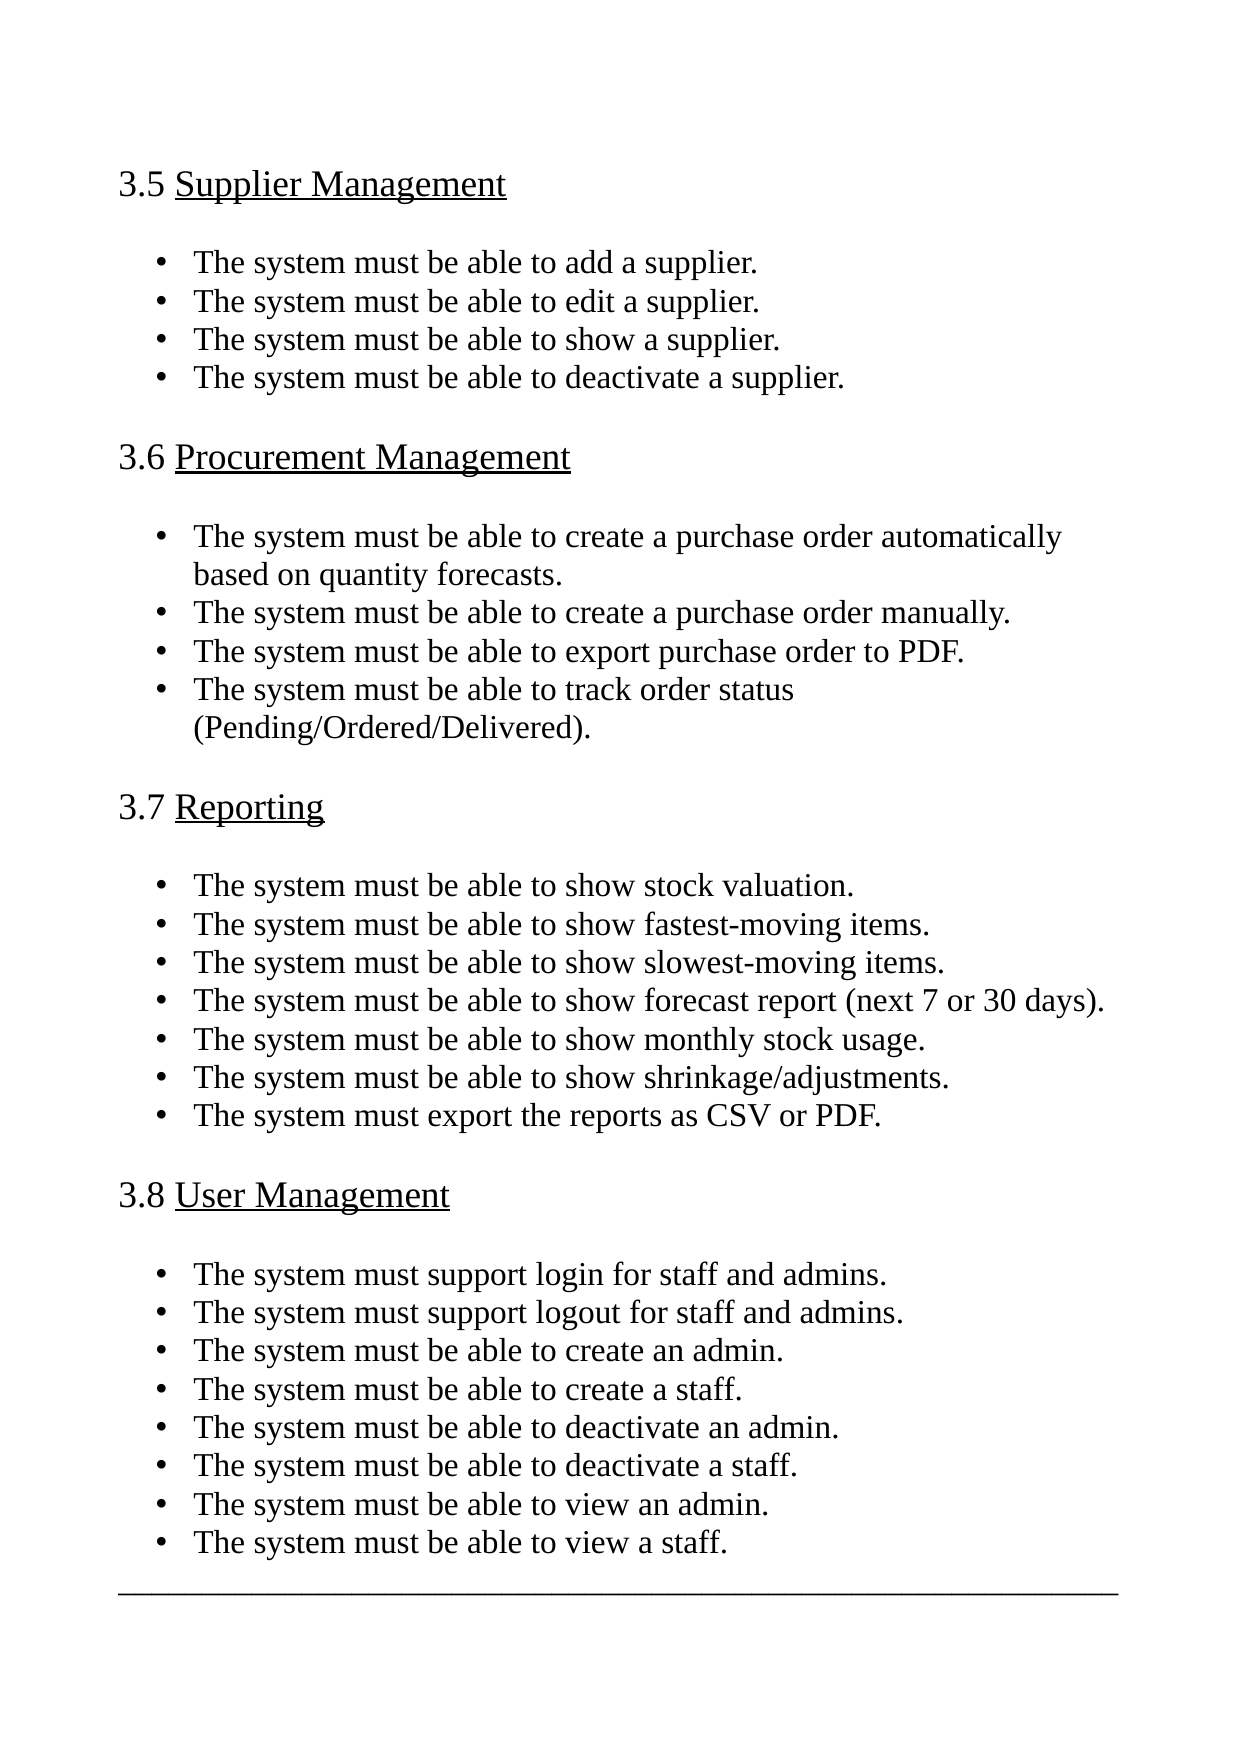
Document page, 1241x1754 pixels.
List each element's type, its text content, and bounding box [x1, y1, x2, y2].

list The system must be able to show shrinkage/adjustments. [156, 1057, 1122, 1096]
text 3.8 User Management [118, 1172, 1122, 1215]
list The system must be able to view a staff. [156, 1522, 1122, 1560]
list The system must be able to export purchase order to PDF. [156, 631, 1122, 669]
list The system must be able to show forecast report (next 7 or 30 days). [156, 981, 1122, 1019]
list The system must be able to show slowest-moving items. [156, 942, 1122, 981]
list The system must support logout for staff and admins. [156, 1292, 1122, 1330]
list The system must be able to show stock valuation. [156, 866, 1122, 904]
list The system must be able to edit a supplier. [156, 281, 1122, 319]
list The system must be able to create a purchase order manually. [156, 592, 1122, 631]
list The system must be able to show a supplier. [156, 319, 1122, 358]
list The system must be able to add a supplier. [156, 243, 1122, 281]
list The system must be able to deactivate a staff. [156, 1445, 1122, 1484]
list The system must be able to track order status (Pending/Ordered/Delivered). [156, 669, 1122, 746]
list The system must be able to deactivate a supplier. [156, 358, 1122, 396]
text 3.7 Reporting [118, 784, 1122, 827]
text 3.5 Supplier Management [118, 161, 1122, 204]
text 3.6 Procurement Management [118, 434, 1122, 477]
list The system must be able to create a purchase order automatically based on quantity forecasts. [156, 516, 1122, 592]
list The system must be able to view an admin. [156, 1484, 1122, 1522]
list The system must support login for staff and admins. [156, 1254, 1122, 1292]
list The system must be able to deactivate an admin. [156, 1407, 1122, 1445]
list The system must export the reports as CSV or PDF. [156, 1096, 1122, 1134]
list The system must be able to create a staff. [156, 1369, 1122, 1407]
list The system must be able to show fastest-moving items. [156, 904, 1122, 942]
list The system must be able to create an admin. [156, 1330, 1122, 1369]
text ____________________________________________________________ [118, 1560, 1122, 1599]
list The system must be able to show monthly stock usage. [156, 1019, 1122, 1057]
